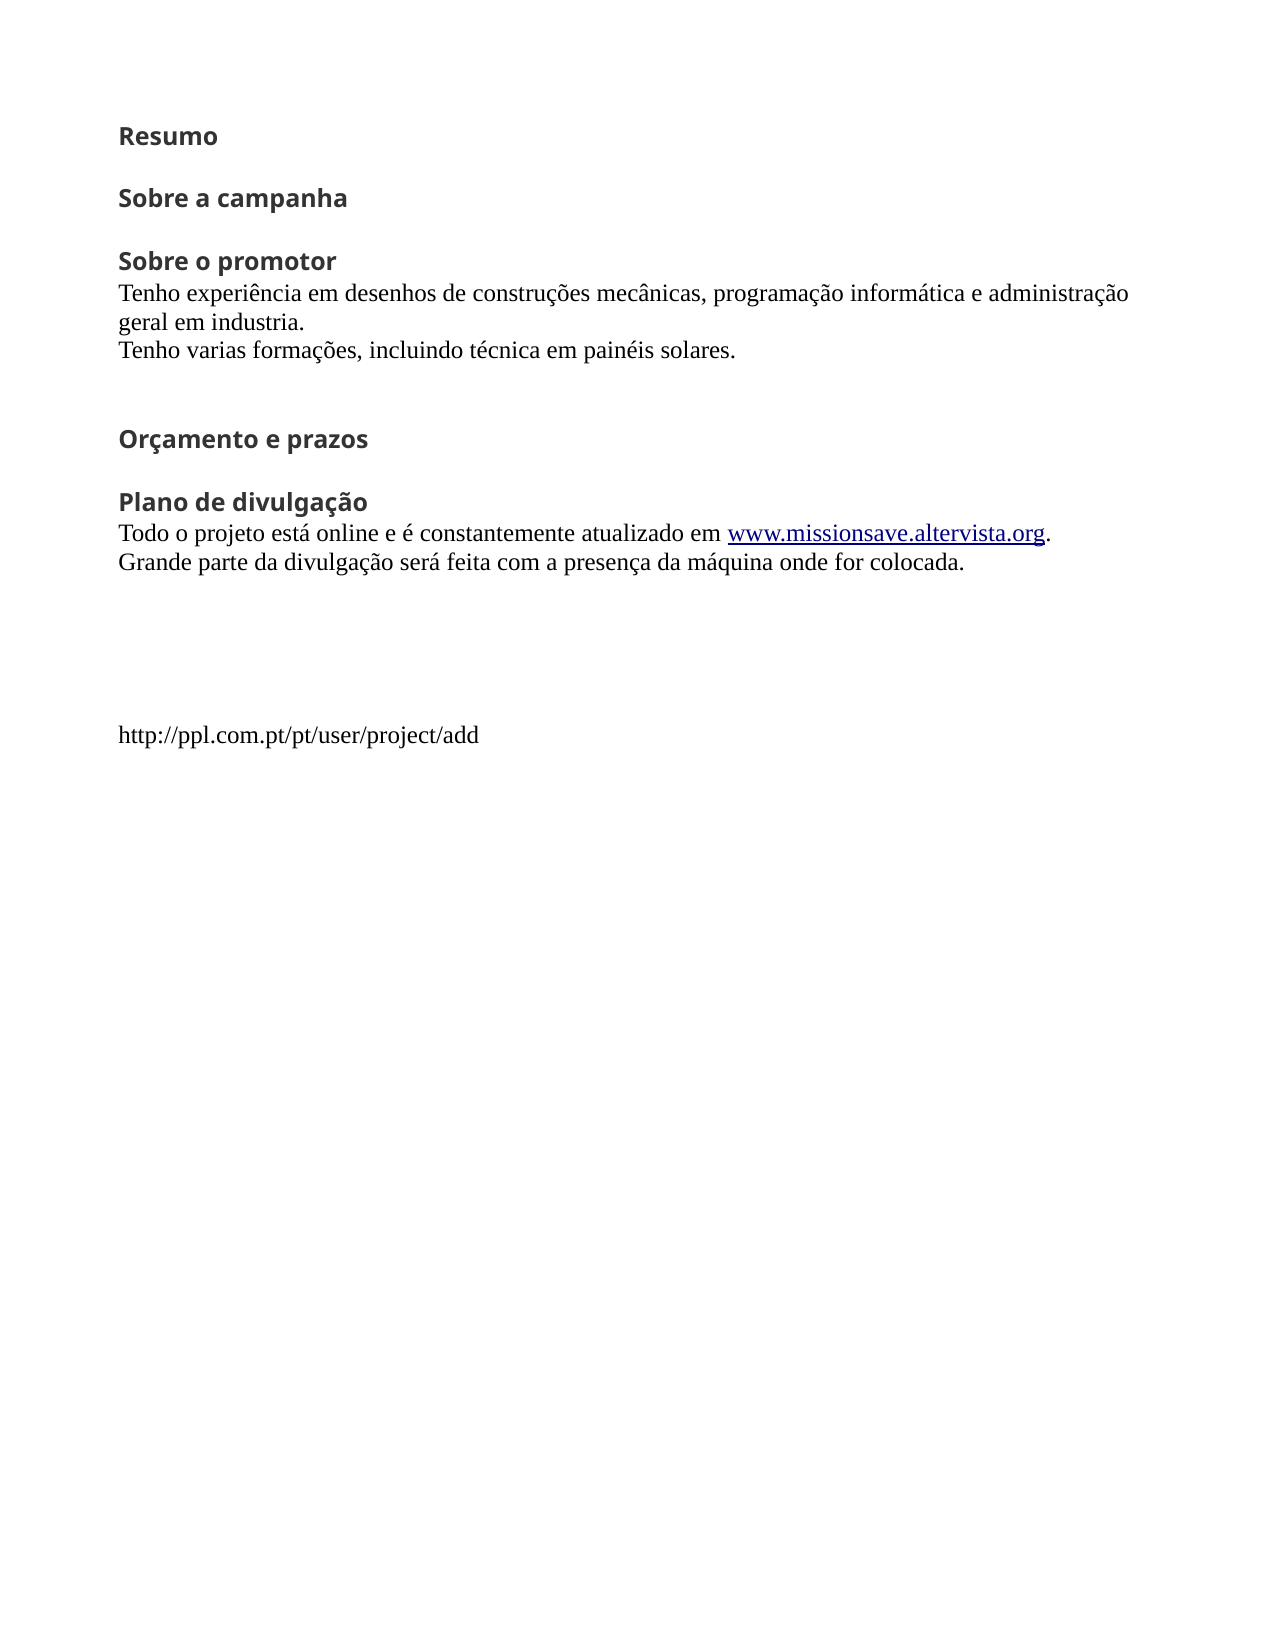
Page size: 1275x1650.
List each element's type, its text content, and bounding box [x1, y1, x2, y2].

text Plano de divulgação [118, 484, 1157, 518]
text http://ppl.com.pt/pt/user/project/add [118, 720, 1157, 748]
text Tenho varias formações, incluindo técnica em painéis solares. [118, 335, 1157, 364]
text Todo o projeto está online e é constantemente atualizado em www.missionsave.altervista.org. [118, 518, 1157, 547]
text Sobre a campanha [118, 181, 1157, 215]
text Resumo [118, 118, 1157, 152]
text Sobre o promotor [118, 244, 1157, 278]
text Orçamento e prazos [118, 422, 1157, 456]
text Tenho experiência em desenhos de construções mecânicas, programação informática e administração geral em industria. [118, 278, 1157, 335]
text Grande parte da divulgação será feita com a presença da máquina onde for colocada. [118, 547, 1157, 576]
